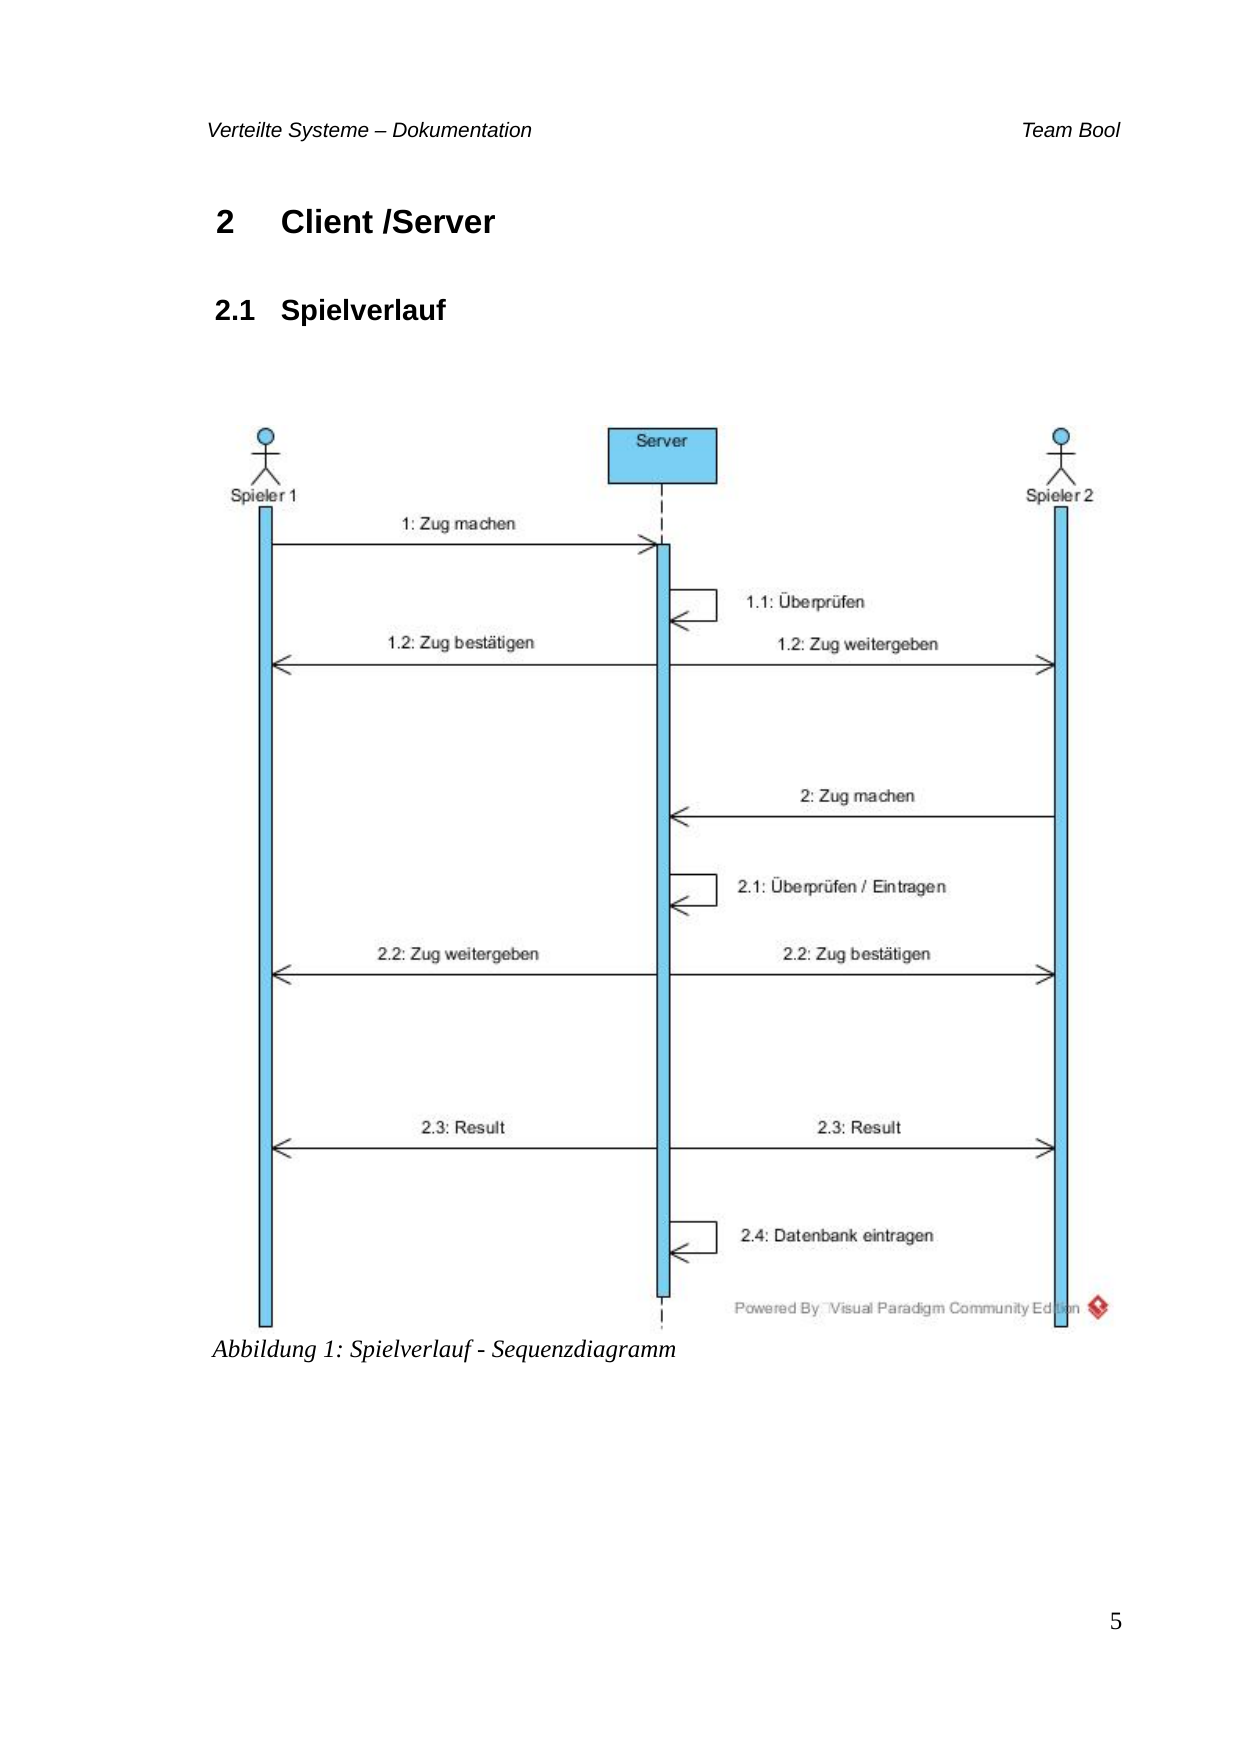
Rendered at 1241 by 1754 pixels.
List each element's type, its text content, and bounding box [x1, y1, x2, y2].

subtitle Client /Server [207, 202, 1122, 241]
picture [212, 425, 1117, 1334]
text Abbildung 1: Spielverlauf - Sequenzdiagramm [212, 1334, 1116, 1363]
subtitle Spielverlauf [207, 293, 1122, 327]
